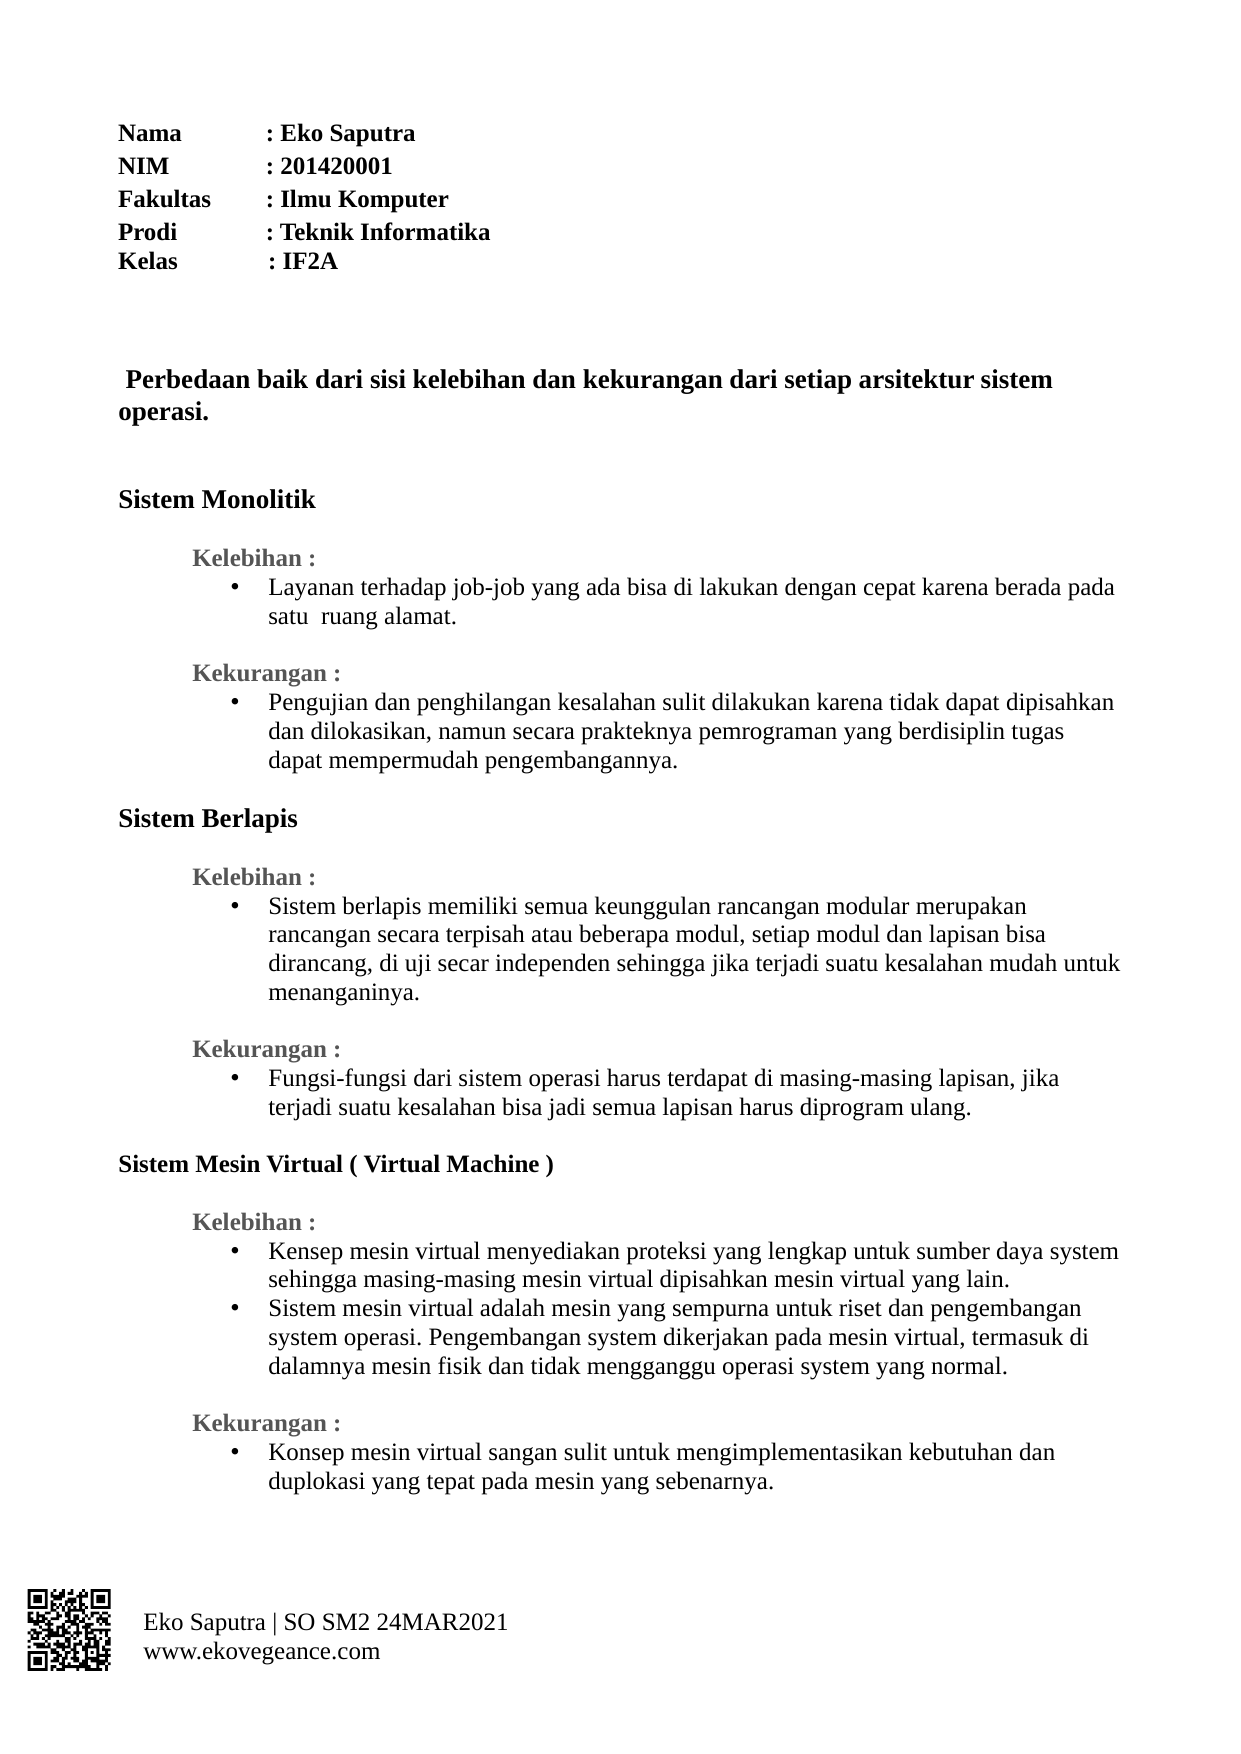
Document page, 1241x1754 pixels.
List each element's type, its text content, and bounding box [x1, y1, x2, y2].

text Sistem Berlapis [118, 802, 1122, 833]
text Sistem Mesin Virtual ( Virtual Machine ) [118, 1149, 1122, 1178]
text Kekurangan : [118, 1034, 1122, 1063]
text Kekurangan : [118, 1408, 1122, 1437]
list Fungsi-fungsi dari sistem operasi harus terdapat di masing-masing lapisan, jika terjadi suatu kesalahan bisa jadi semua lapisan harus diprogram ulang. [231, 1063, 1122, 1121]
text Kelebihan : [118, 543, 1122, 572]
list Sistem berlapis memiliki semua keunggulan rancangan modular merupakan rancangan secara terpisah atau beberapa modul, setiap modul dan lapisan bisa dirancang, di uji secar independen sehingga jika terjadi suatu kesalahan mudah untuk menanganinya. [231, 891, 1122, 1006]
text Perbedaan baik dari sisi kelebihan dan kekurangan dari setiap arsitektur sistem operasi. [118, 361, 1122, 426]
list Kensep mesin virtual menyediakan proteksi yang lengkap untuk sumber daya system sehingga masing-masing mesin virtual dipisahkan mesin virtual yang lain. [231, 1236, 1122, 1293]
text Sistem Monolitik [118, 483, 1122, 515]
list Konsep mesin virtual sangan sulit untuk mengimplementasikan kebutuhan dan duplokasi yang tepat pada mesin yang sebenarnya. [231, 1437, 1122, 1494]
list Sistem mesin virtual adalah mesin yang sempurna untuk riset dan pengembangan system operasi. Pengembangan system dikerjakan pada mesin virtual, termasuk di dalamnya mesin fisik dan tidak mengganggu operasi system yang normal. [231, 1293, 1122, 1379]
text Kekurangan : [118, 658, 1122, 687]
list Pengujian dan penghilangan kesalahan sulit dilakukan karena tidak dapat dipisahkan dan dilokasikan, namun secara prakteknya pemrograman yang berdisiplin tugas dapat mempermudah pengembangannya. [231, 687, 1122, 773]
text Kelebihan : [118, 862, 1122, 891]
list Layanan terhadap job-job yang ada bisa di lakukan dengan cepat karena berada pada satu ruang alamat. [231, 572, 1122, 630]
text Kelebihan : [118, 1207, 1122, 1236]
